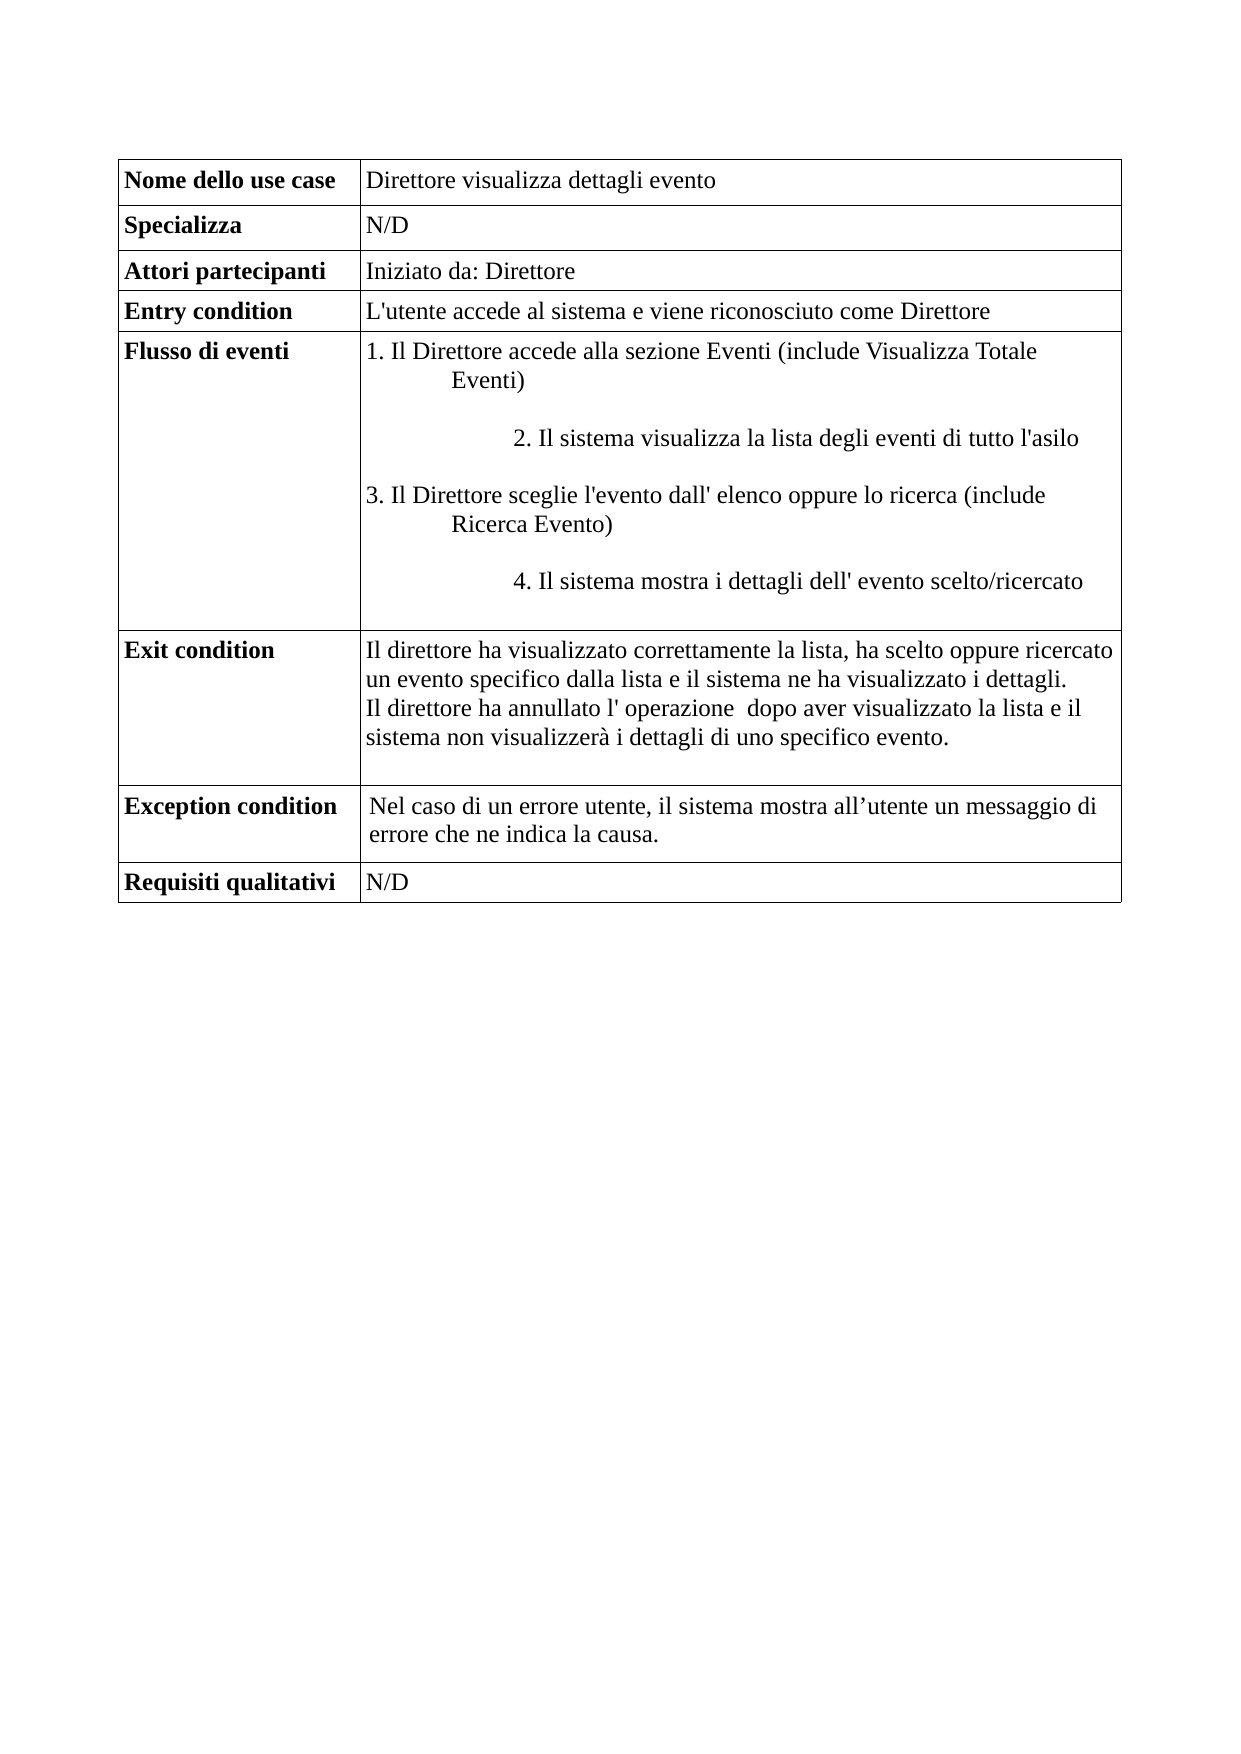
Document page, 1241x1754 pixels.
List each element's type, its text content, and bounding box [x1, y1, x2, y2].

table_cell N/D [361, 863, 1121, 902]
table_header Nome dello use case [119, 160, 360, 205]
table_cell Nel caso di un errore utente, il sistema mostra all’utente un messaggio di errore che ne indica la causa. [361, 786, 1121, 862]
table_header Direttore visualizza dettagli evento [361, 160, 1121, 205]
table_cell Attori partecipanti [119, 251, 360, 290]
table_cell Iniziato da: Direttore [361, 251, 1121, 290]
table_cell Entry condition [119, 291, 360, 331]
table_cell Flusso di eventi [119, 332, 360, 630]
table_cell Specializza [119, 206, 360, 250]
table_cell Requisiti qualitativi [119, 863, 360, 902]
table_cell L'utente accede al sistema e viene riconosciuto come Direttore [361, 291, 1121, 331]
table_cell Exit condition [119, 631, 360, 785]
table_cell Il Direttore accede alla sezione Eventi (include Visualizza Totale Eventi) Il sistema visualizza la lista degli eventi di tutto l'asilo Il Direttore sceglie l'evento dall' elenco oppure lo ricerca (include Ricerca Evento) Il sistema mostra i dettagli dell' evento scelto/ricercato [361, 332, 1121, 630]
table_cell Exception condition [119, 786, 360, 862]
table_cell N/D [361, 206, 1121, 250]
table_cell Il direttore ha visualizzato correttamente la lista, ha scelto oppure ricercato un evento specifico dalla lista e il sistema ne ha visualizzato i dettagli. Il direttore ha annullato l' operazione dopo aver visualizzato la lista e il sistema non visualizzerà i dettagli di uno specifico evento. [361, 631, 1121, 785]
